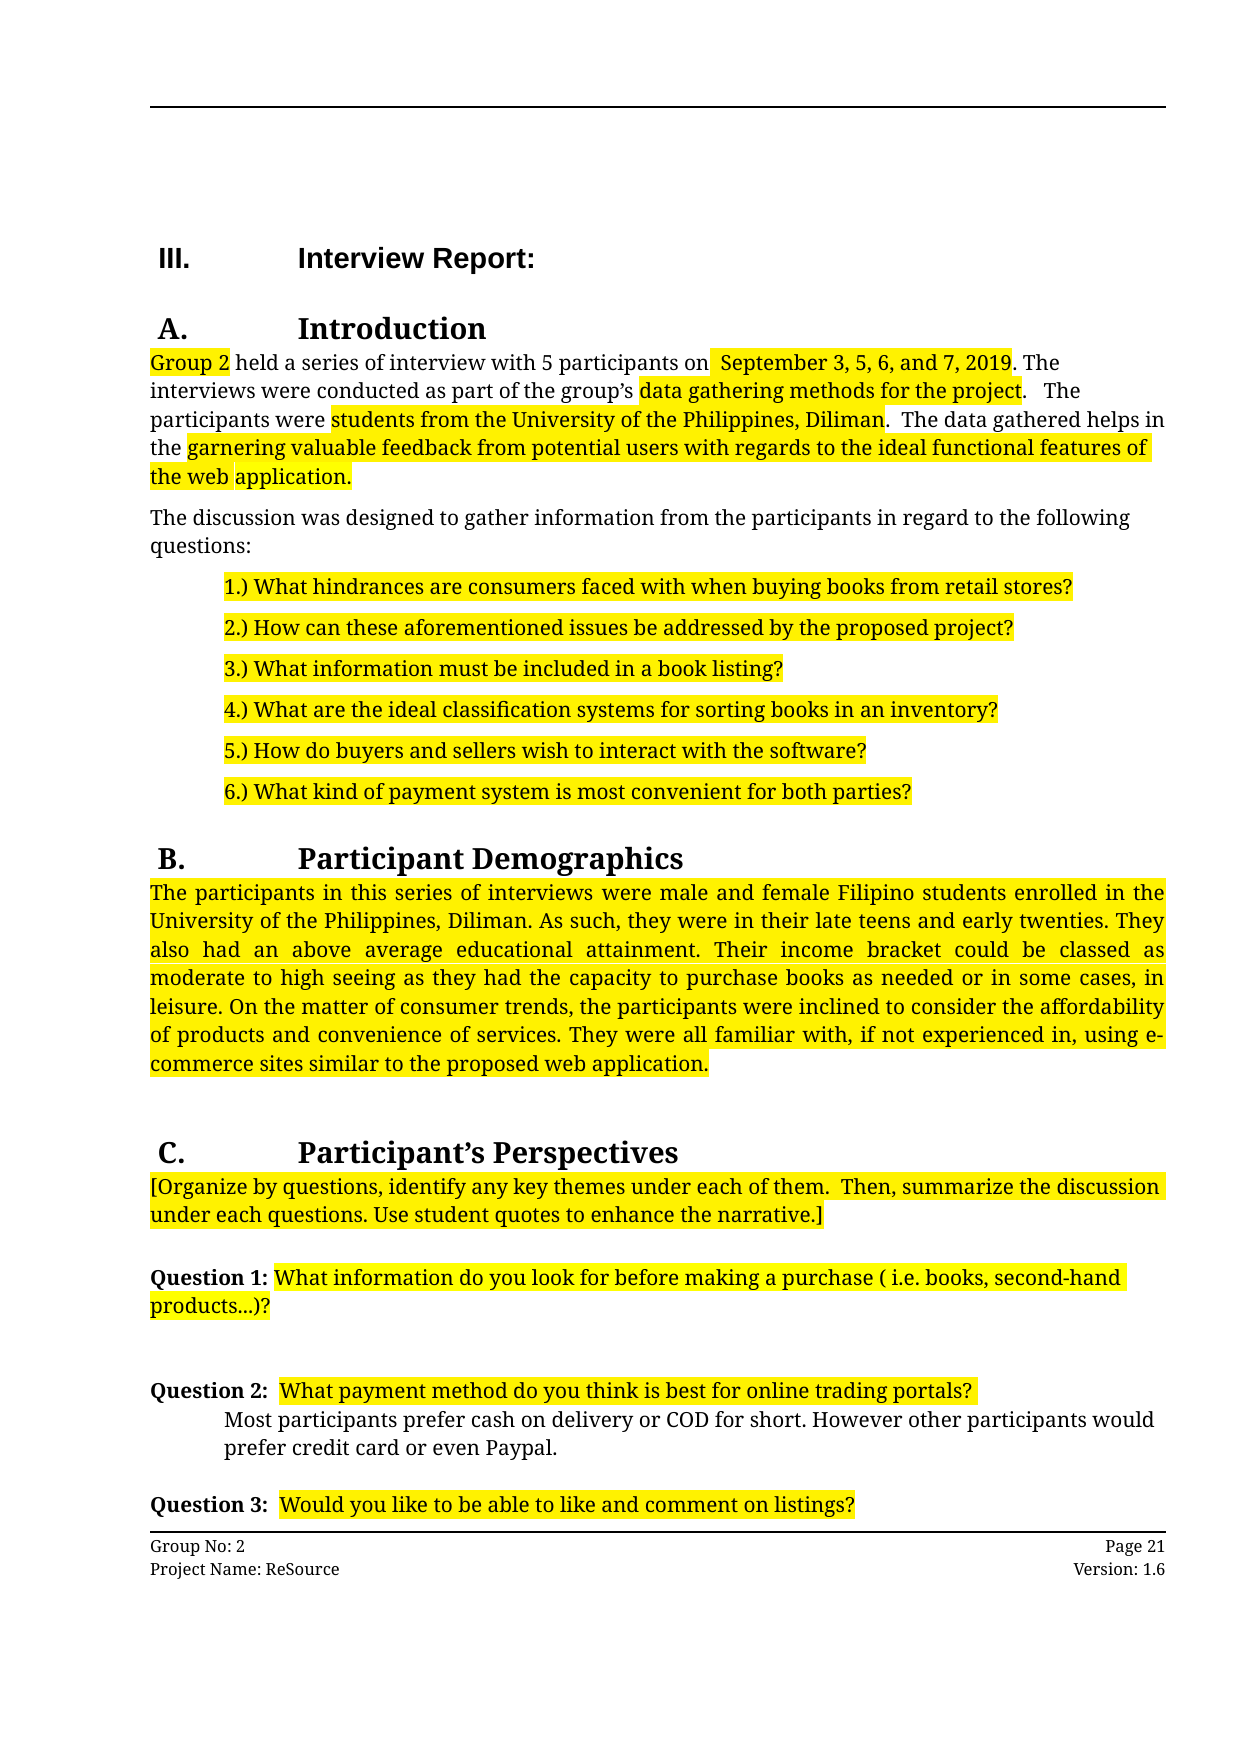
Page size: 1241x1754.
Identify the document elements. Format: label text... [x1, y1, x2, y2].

text The participants in this series of interviews were male and female Filipino students enrolled in the University of the Philippines, Diliman. As such, they were in their late teens and early twenties. They also had an above average educational attainment. Their income bracket could be classed as moderate to high seeing as they had the capacity to purchase books as needed or in some cases, in leisure. On the matter of consumer trends, the participants were inclined to consider the affordability of products and convenience of services. They were all familiar with, if not experienced in, using e-commerce sites similar to the proposed web application. [150, 878, 1166, 1077]
text Question 2: What payment method do you think is best for online trading portals? [150, 1377, 1166, 1405]
text Question 3: Would you like to be able to like and comment on listings? [150, 1490, 1166, 1519]
text 2.) How can these aforementioned issues be addressed by the proposed project? [224, 613, 1166, 641]
subtitle Interview Report: [150, 241, 1166, 275]
text [Organize by questions, identify any key themes under each of them. Then, summarize the discussion under each questions. Use student quotes to enhance the narrative.] [150, 1172, 1166, 1229]
subtitle Participant Demographics [150, 838, 1166, 878]
text Question 1: What information do you look for before making a purchase ( i.e. books, second-hand products...)? [150, 1263, 1166, 1320]
text 6.) What kind of payment system is most convenient for both parties? [224, 777, 1166, 805]
subtitle Introduction [150, 308, 1166, 348]
text 3.) What information must be included in a book listing? [224, 654, 1166, 682]
text 4.) What are the ideal classification systems for sorting books in an inventory? [224, 695, 1166, 723]
text Group 2 held a series of interview with 5 participants on September 3, 5, 6, and 7, 2019. The interviews were conducted as part of the group’s data gathering methods for the project. The participants were students from the University of the Philippines, Diliman. The data gathered helps in the garnering valuable feedback from potential users with regards to the ideal functional features of the web application. [150, 348, 1166, 490]
text Most participants prefer cash on delivery or COD for short. However other participants would prefer credit card or even Paypal. [224, 1405, 1166, 1462]
text 5.) How do buyers and sellers wish to interact with the software? [224, 736, 1166, 764]
text The discussion was designed to gather information from the participants in regard to the following questions: [150, 503, 1166, 559]
text 1.) What hindrances are consumers faced with when buying books from retail stores? [224, 572, 1166, 601]
subtitle Participant’s Perspectives [150, 1132, 1166, 1172]
